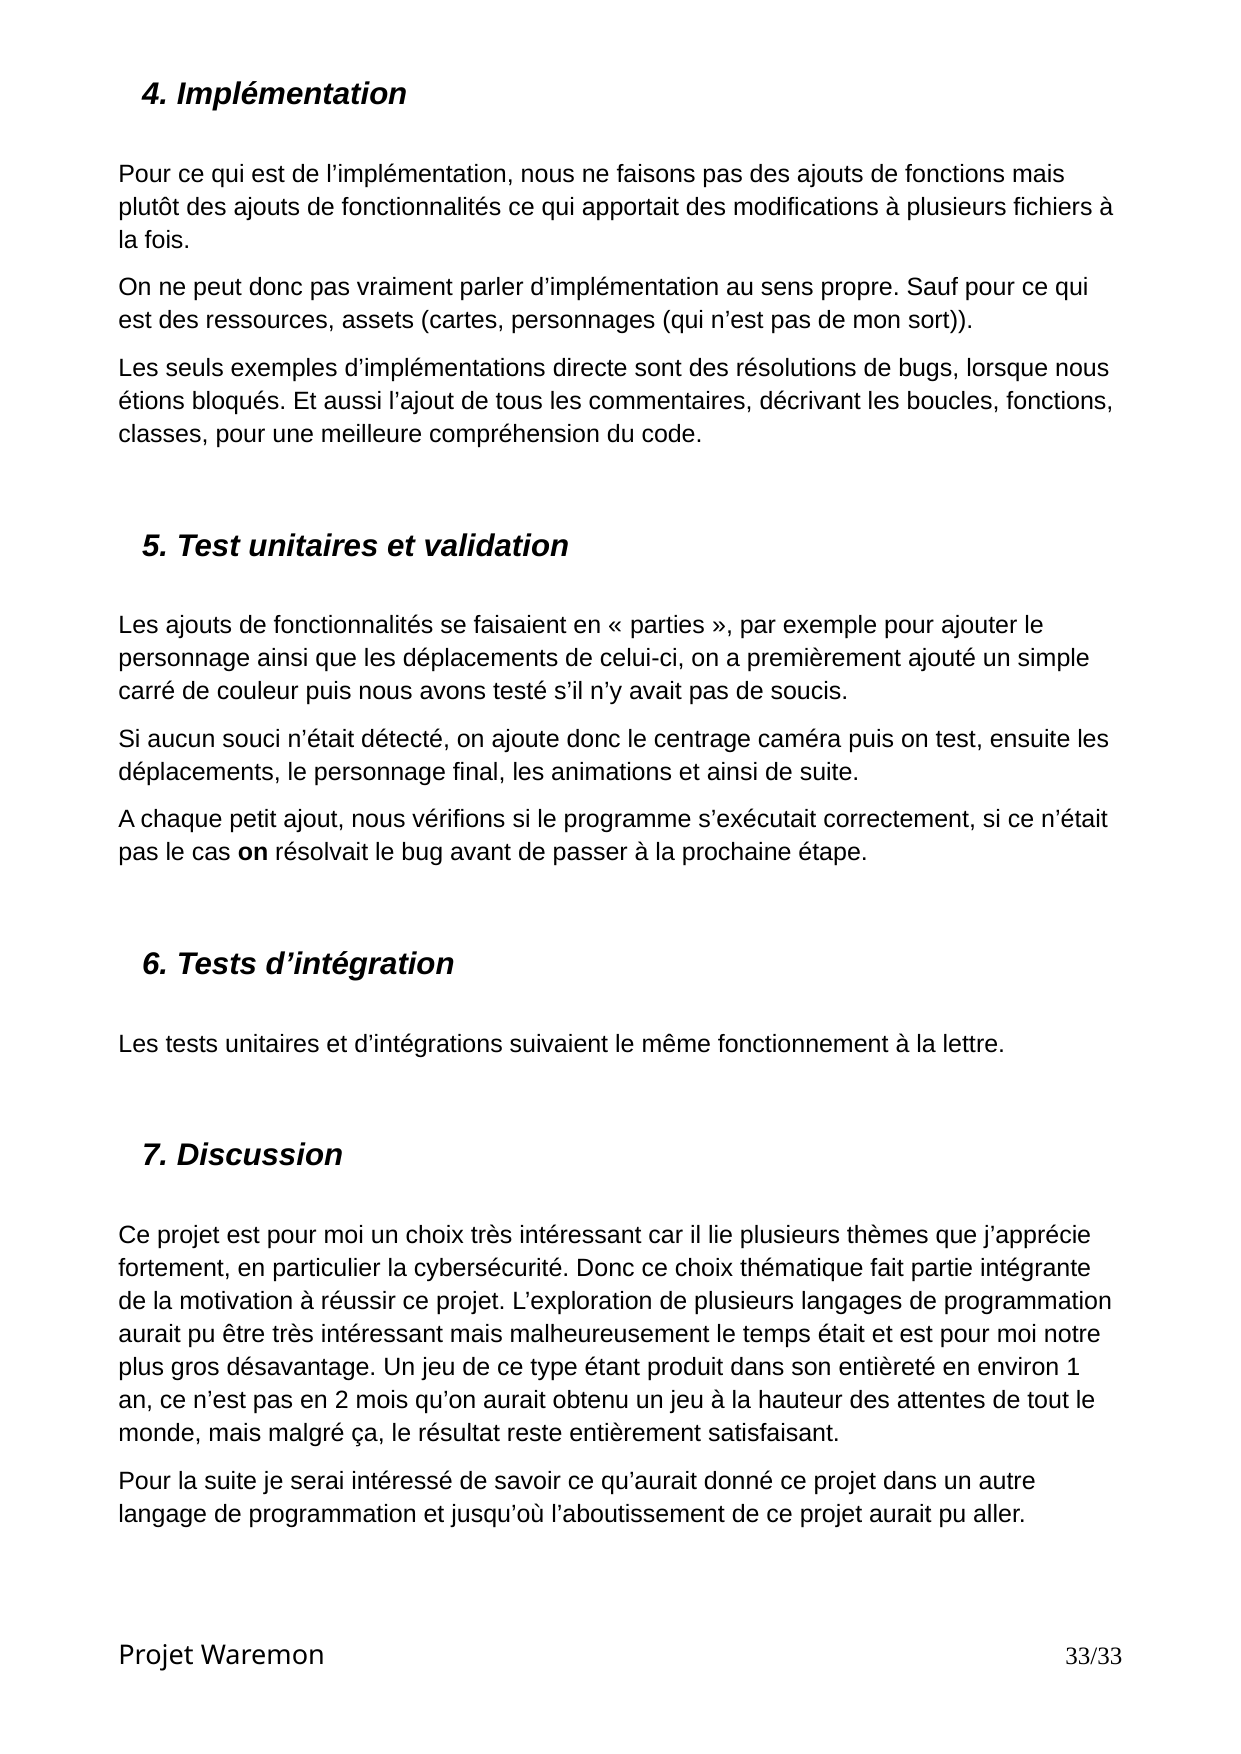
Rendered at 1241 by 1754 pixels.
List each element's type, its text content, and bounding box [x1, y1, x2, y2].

text A chaque petit ajout, nous vérifions si le programme s’exécutait correctement, si ce n’était pas le cas on résolvait le bug avant de passer à la prochaine étape. [118, 804, 1122, 866]
text On ne peut donc pas vraiment parler d’implémentation au sens propre. Sauf pour ce qui est des ressources, assets (cartes, personnages (qui n’est pas de mon sort)). [118, 272, 1122, 334]
text Ce projet est pour moi un choix très intéressant car il lie plusieurs thèmes que j’apprécie fortement, en particulier la cybersécurité. Donc ce choix thématique fait partie intégrante de la motivation à réussir ce projet. L’exploration de plusieurs langages de programmation aurait pu être très intéressant mais malheureusement le temps était et est pour moi notre plus gros désavantage. Un jeu de ce type étant produit dans son entièreté en environ 1 an, ce n’est pas en 2 mois qu’on aurait obtenu un jeu à la hauteur des attentes de tout le monde, mais malgré ça, le résultat reste entièrement satisfaisant. [118, 1220, 1122, 1447]
text Pour la suite je serai intéressé de savoir ce qu’aurait donné ce projet dans un autre langage de programmation et jusqu’où l’aboutissement de ce projet aurait pu aller. [118, 1466, 1122, 1527]
text Les ajouts de fonctionnalités se faisaient en « parties », par exemple pour ajouter le personnage ainsi que les déplacements de celui-ci, on a premièrement ajouté un simple carré de couleur puis nous avons testé s’il n’y avait pas de soucis. [118, 610, 1122, 705]
subtitle 7. Discussion [142, 1136, 1122, 1172]
text Si aucun souci n’était détecté, on ajoute donc le centrage caméra puis on test, ensuite les déplacements, le personnage final, les animations et ainsi de suite. [118, 724, 1122, 786]
subtitle 5. Test unitaires et validation [142, 527, 1122, 562]
subtitle 4. Implémentation [142, 75, 1122, 111]
subtitle 6. Tests d’intégration [142, 945, 1122, 981]
text Les tests unitaires et d’intégrations suivaient le même fonctionnement à la lettre. [118, 1029, 1122, 1057]
text Les seuls exemples d’implémentations directe sont des résolutions de bugs, lorsque nous étions bloqués. Et aussi l’ajout de tous les commentaires, décrivant les boucles, fonctions, classes, pour une meilleure compréhension du code. [118, 353, 1122, 448]
text Pour ce qui est de l’implémentation, nous ne faisons pas des ajouts de fonctions mais plutôt des ajouts de fonctionnalités ce qui apportait des modifications à plusieurs fichiers à la fois. [118, 158, 1122, 253]
